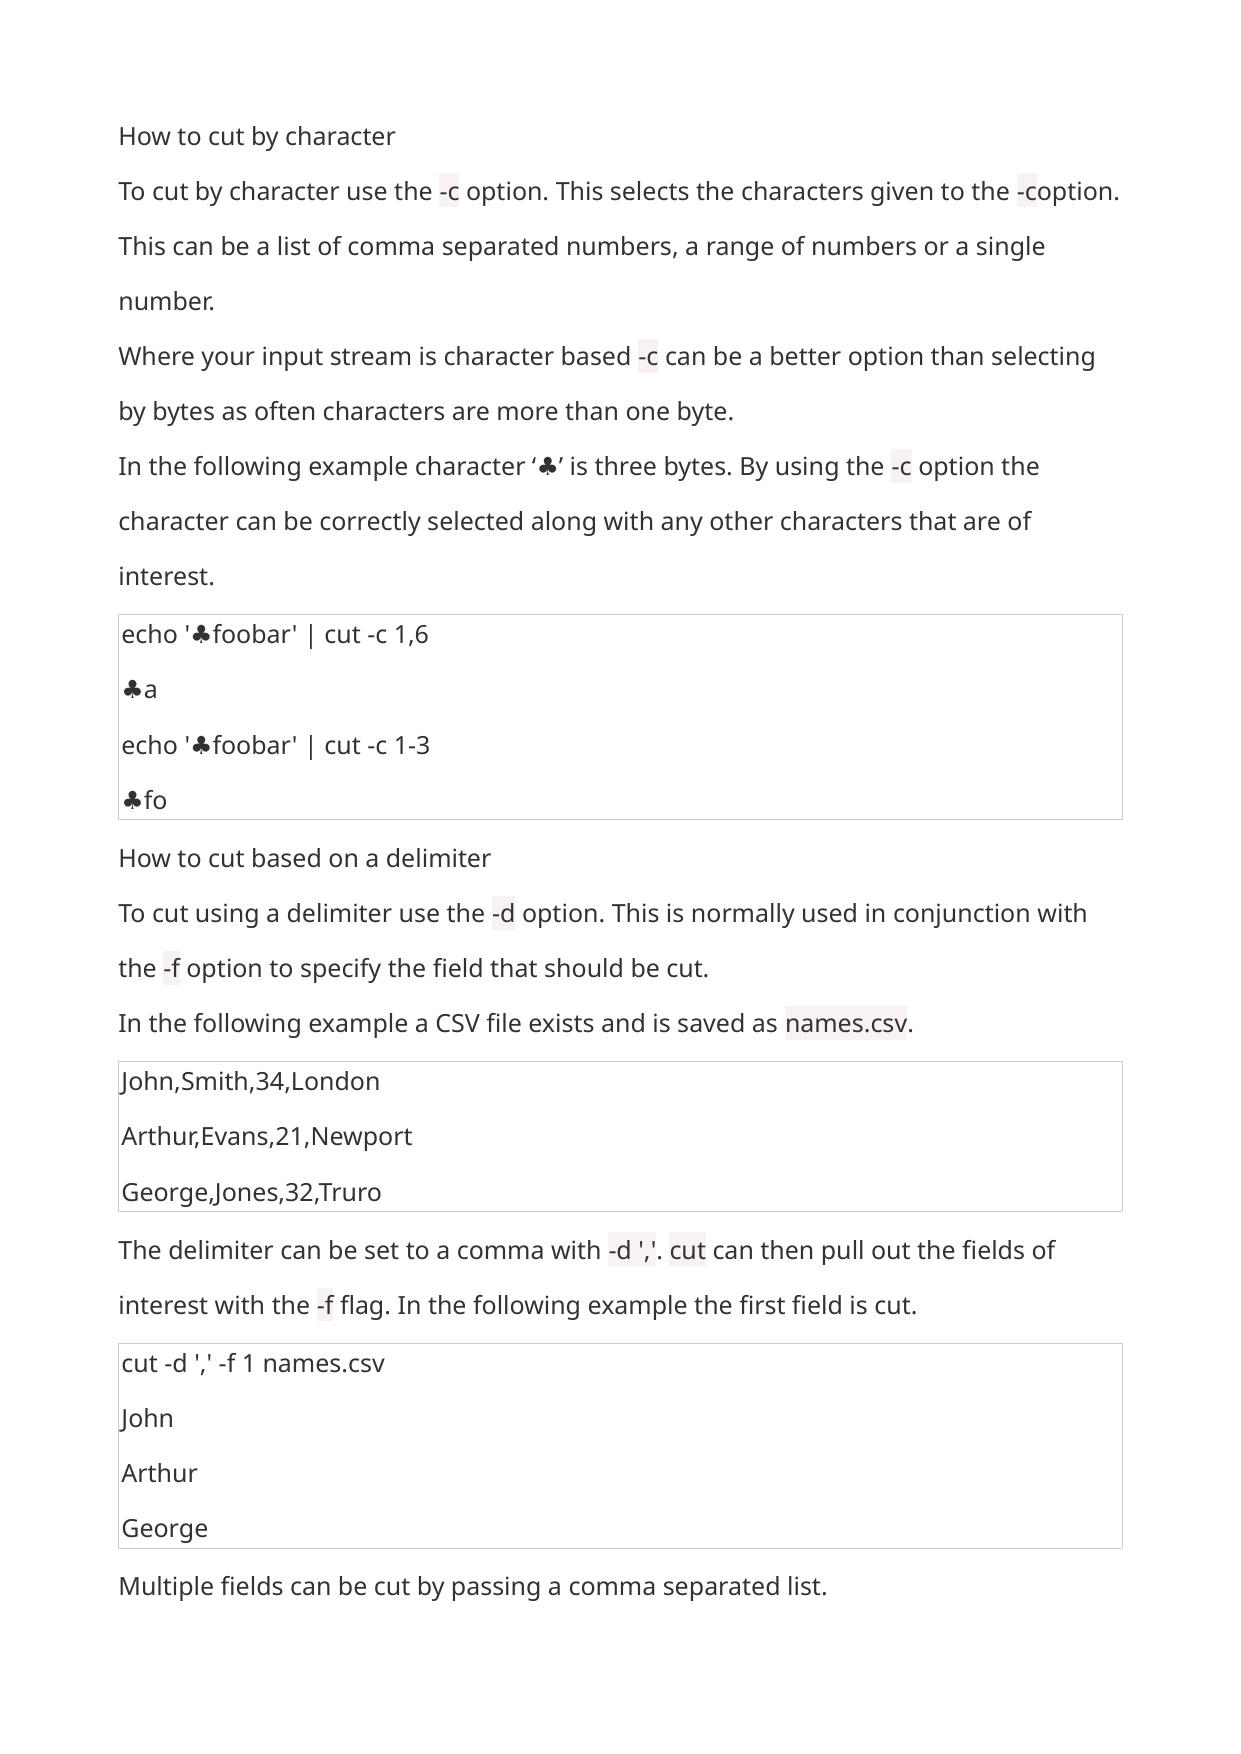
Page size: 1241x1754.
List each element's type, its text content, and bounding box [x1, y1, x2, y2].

text echo '♣foobar' | cut -c 1,6 [119, 615, 1122, 651]
text To cut using a delimiter use the -d option. This is normally used in conjunction with the -f option to specify the field that should be cut. [118, 896, 1122, 985]
text John,Smith,34,London [119, 1062, 1122, 1098]
subtitle How to cut based on a delimiter [118, 841, 1122, 874]
text ♣a [119, 669, 1122, 706]
text echo '♣foobar' | cut -c 1-3 [119, 724, 1122, 761]
text George [119, 1508, 1122, 1548]
text Where your input stream is character based -c can be a better option than selecting by bytes as often characters are more than one byte. [118, 338, 1122, 428]
text To cut by character use the -c option. This selects the characters given to the -coption. This can be a list of comma separated numbers, a range of numbers or a single number. [118, 173, 1122, 317]
text cut -d ',' -f 1 names.csv [119, 1344, 1122, 1379]
text John [119, 1398, 1122, 1435]
text George,Jones,32,Truro [119, 1171, 1122, 1211]
text The delimiter can be set to a comma with -d ','. cut can then pull out the fields of interest with the -f flag. In the following example the first field is cut. [118, 1232, 1122, 1321]
text Arthur [119, 1453, 1122, 1490]
text Multiple fields can be cut by passing a comma separated list. [118, 1569, 1122, 1603]
text In the following example character ‘♣’ is three bytes. By using the -c option the character can be correctly selected along with any other characters that are of interest. [118, 449, 1122, 593]
text In the following example a CSV file exists and is saved as names.csv. [118, 1006, 1122, 1040]
subtitle How to cut by character [118, 118, 1122, 152]
text ♣fo [119, 779, 1122, 819]
text Arthur,Evans,21,Newport [119, 1116, 1122, 1153]
